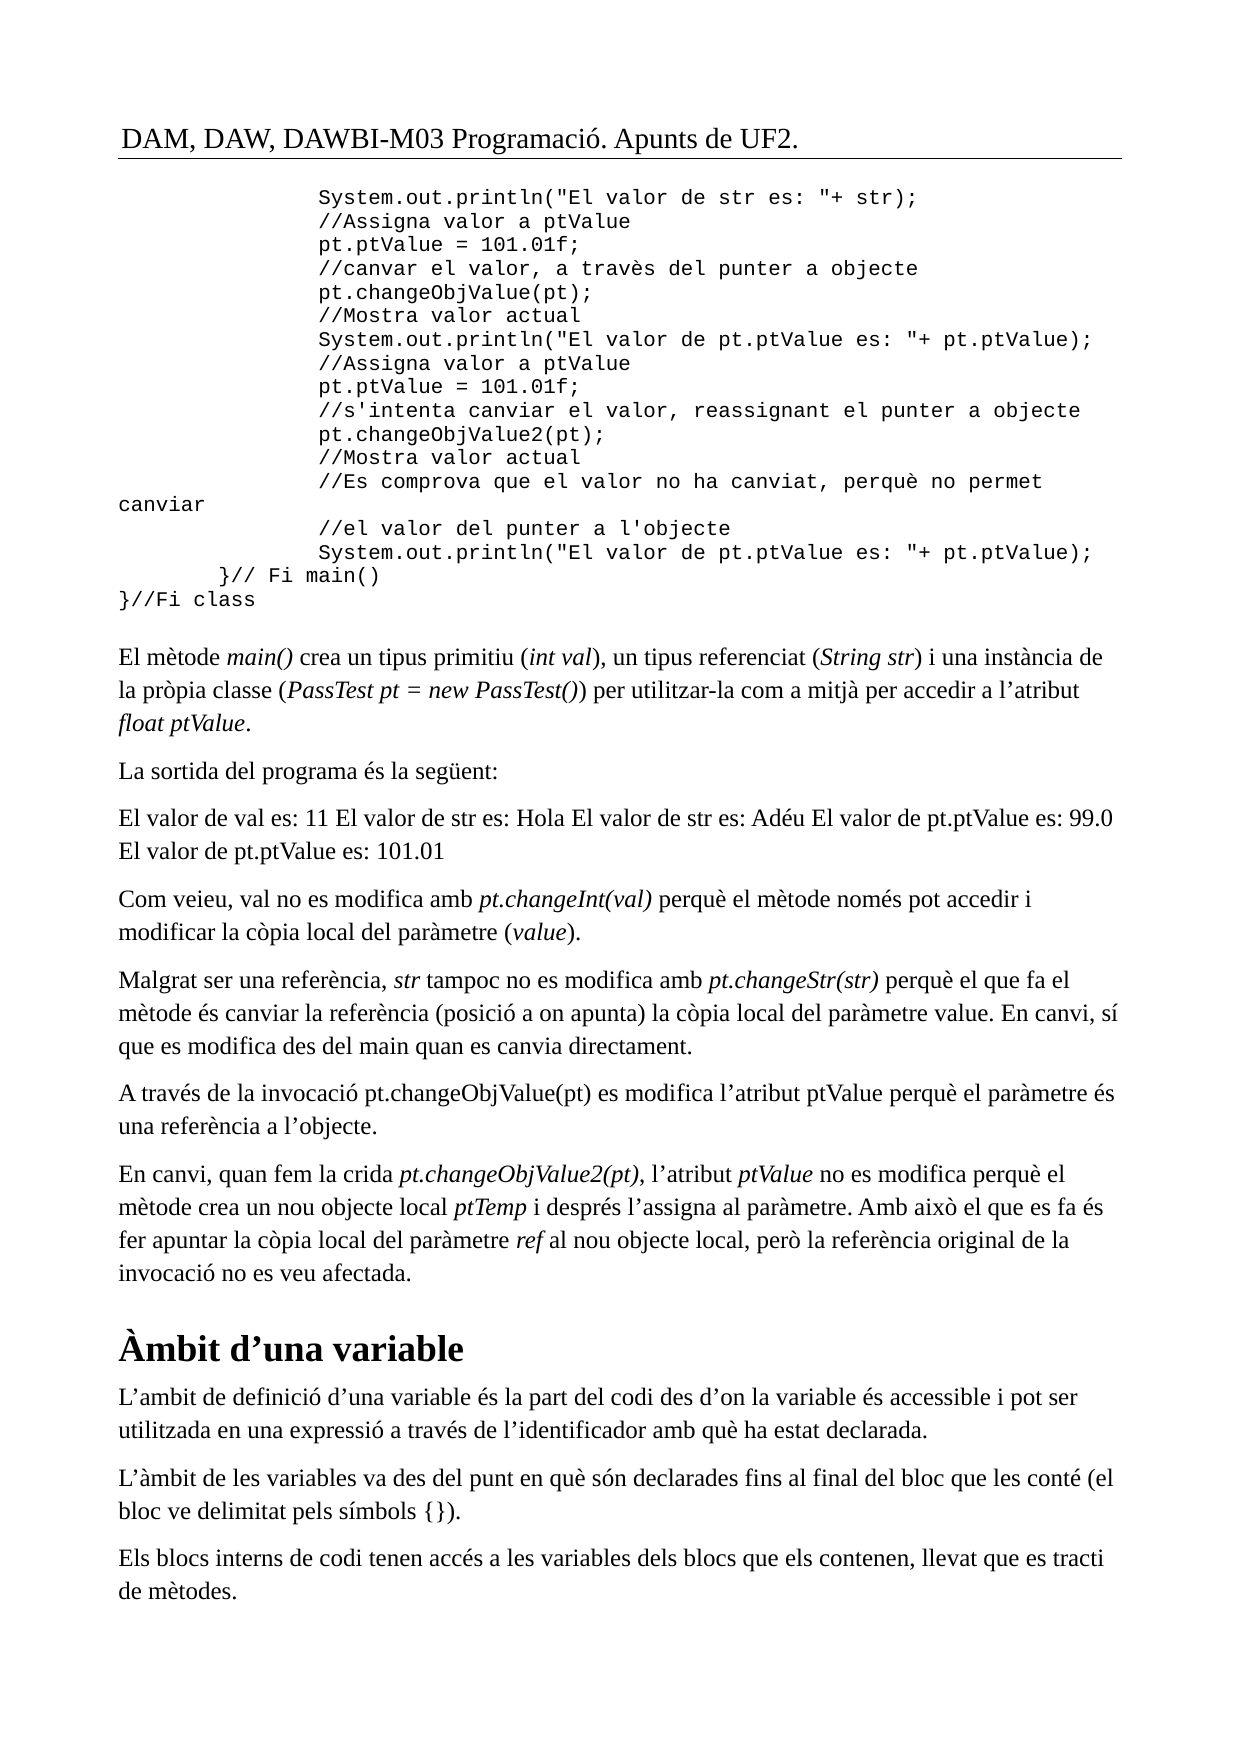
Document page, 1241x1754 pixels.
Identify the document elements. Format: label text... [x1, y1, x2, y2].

text A través de la invocació pt.changeObjValue(pt) es modifica l’atribut ptValue perquè el paràmetre és una referència a l’objecte. [118, 1078, 1122, 1140]
text L’àmbit de les variables va des del punt en què són declarades fins al final del bloc que les conté (el bloc ve delimitat pels símbols {}). [118, 1463, 1122, 1524]
text Com veieu, val no es modifica amb pt.changeInt(val) perquè el mètode només pot accedir i modificar la còpia local del paràmetre (value). [118, 884, 1122, 946]
text System.out.println("El valor de pt.ptValue es: "+ pt.ptValue); [118, 329, 1122, 353]
text //el valor del punter a l'objecte [118, 518, 1122, 542]
text //Assigna valor a ptValue [118, 353, 1122, 376]
text pt.changeObjValue(pt); [118, 282, 1122, 305]
subtitle Àmbit d’una variable [118, 1326, 1122, 1369]
text //Mostra valor actual [118, 305, 1122, 329]
text Els blocs interns de codi tenen accés a les variables dels blocs que els contenen, llevat que es tracti de mètodes. [118, 1543, 1122, 1605]
text L’ambit de definició d’una variable és la part del codi des d’on la variable és accessible i pot ser utilitzada en una expressió a través de l’identificador amb què ha estat declarada. [118, 1382, 1122, 1444]
text pt.ptValue = 101.01f; [118, 376, 1122, 400]
text El mètode main() crea un tipus primitiu (int val), un tipus referenciat (String str) i una instància de la pròpia classe (PassTest pt = new PassTest()) per utilitzar-la com a mitjà per accedir a l’atribut float ptValue. [118, 642, 1122, 737]
text Malgrat ser una referència, str tampoc no es modifica amb pt.changeStr(str) perquè el que fa el mètode és canviar la referència (posició a on apunta) la còpia local del paràmetre value. En canvi, sí que es modifica des del main quan es canvia directament. [118, 965, 1122, 1059]
text El valor de val es: 11 El valor de str es: Hola El valor de str es: Adéu El valor de pt.ptValue es: 99.0 El valor de pt.ptValue es: 101.01 [118, 803, 1122, 865]
text //Es comprova que el valor no ha canviat, perquè no permet canviar [118, 471, 1122, 518]
text pt.changeObjValue2(pt); [118, 423, 1122, 447]
text //Mostra valor actual [118, 447, 1122, 471]
text La sortida del programa és la següent: [118, 756, 1122, 784]
text System.out.println("El valor de str es: "+ str); [118, 187, 1122, 211]
text }//Fi class [118, 589, 1122, 613]
text }// Fi main() [118, 565, 1122, 589]
text pt.ptValue = 101.01f; [118, 234, 1122, 258]
text System.out.println("El valor de pt.ptValue es: "+ pt.ptValue); [118, 542, 1122, 565]
text //Assigna valor a ptValue [118, 211, 1122, 234]
text En canvi, quan fem la crida pt.changeObjValue2(pt), l’atribut ptValue no es modifica perquè el mètode crea un nou objecte local ptTemp i després l’assigna al paràmetre. Amb això el que es fa és fer apuntar la còpia local del paràmetre ref al nou objecte local, però la referència original de la invocació no es veu afectada. [118, 1159, 1122, 1287]
text //canvar el valor, a travès del punter a objecte [118, 258, 1122, 282]
text //s'intenta canviar el valor, reassignant el punter a objecte [118, 400, 1122, 423]
